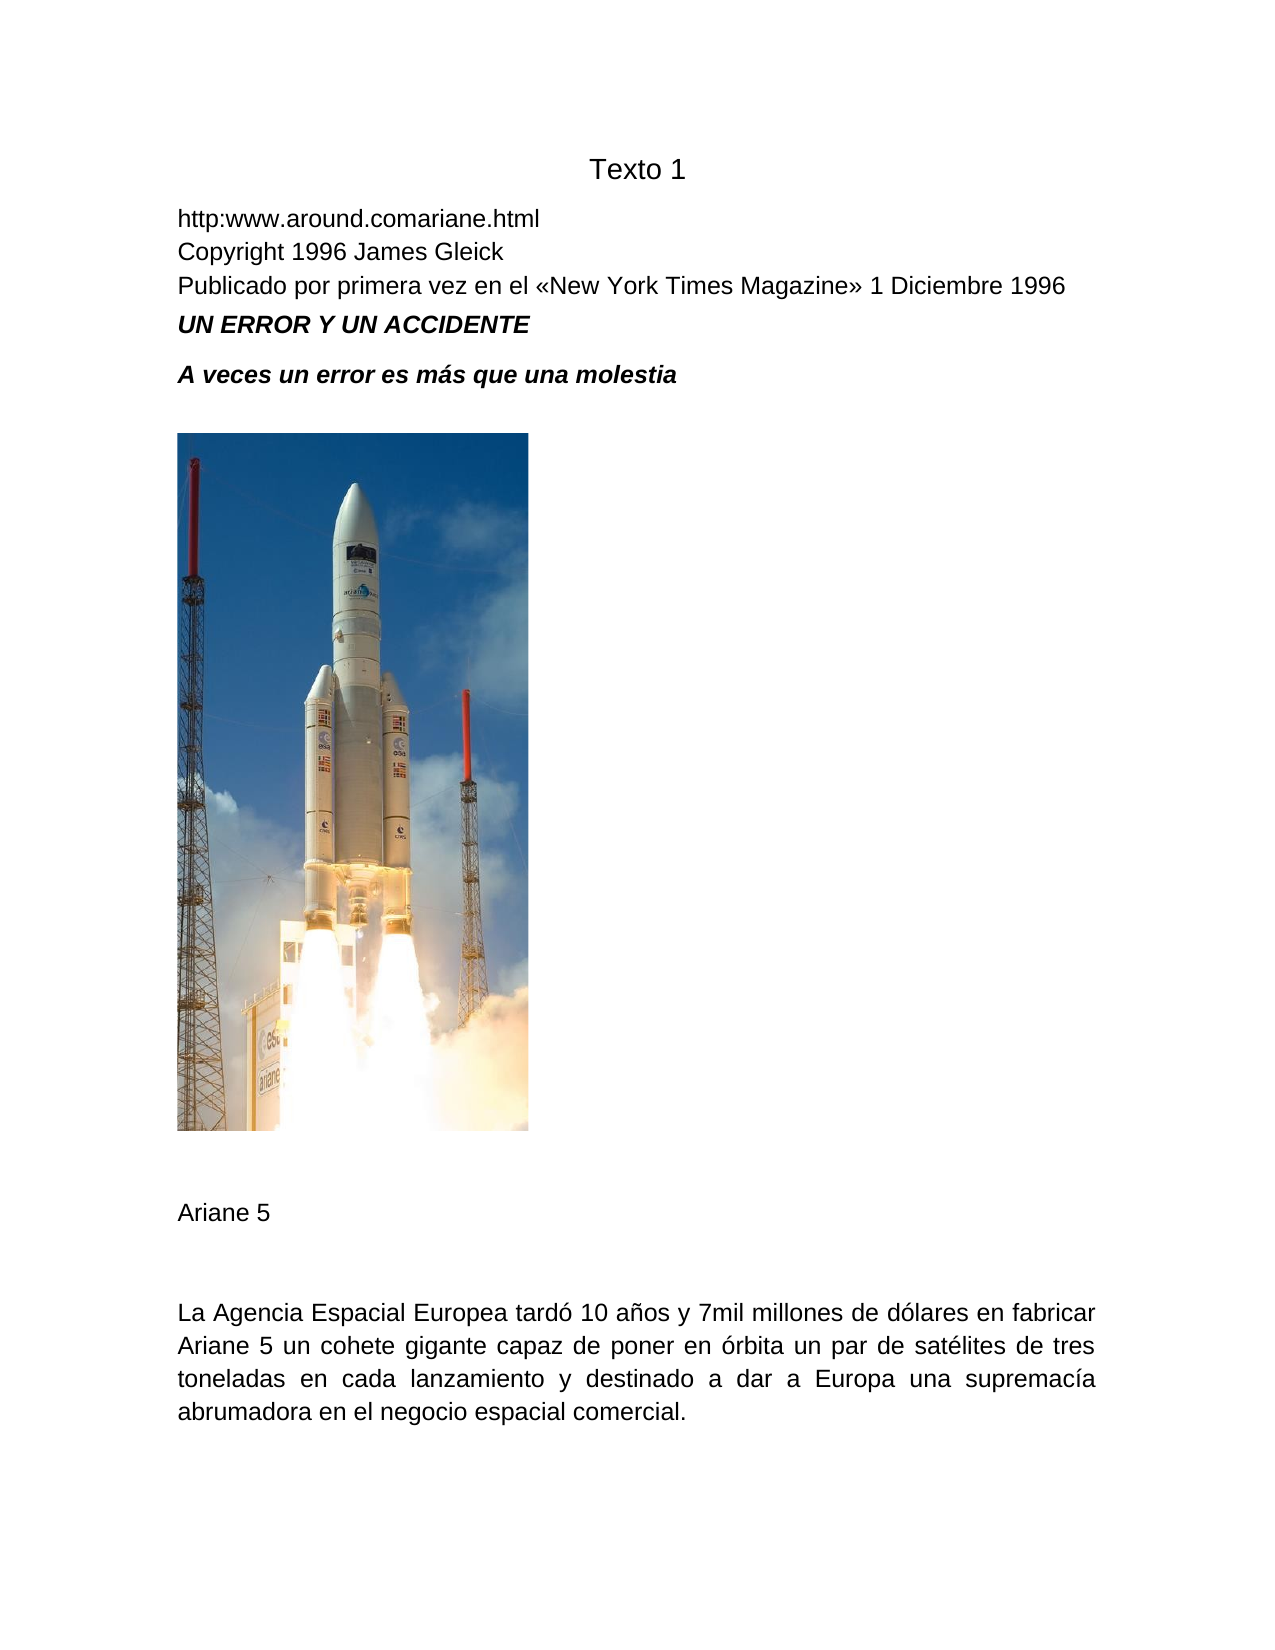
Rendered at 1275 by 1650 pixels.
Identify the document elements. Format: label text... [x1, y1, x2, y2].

text Publicado por primera vez en el «New York Times Magazine» 1 Diciembre 1996 [177, 271, 1098, 299]
picture [177, 433, 529, 1131]
text http:www.around.comariane.html Copyright 1996 James Gleick [177, 204, 577, 266]
subtitle Texto 1 [177, 152, 1098, 185]
text A veces un error es más que una molestia [177, 360, 1098, 389]
text Ariane 5 [177, 1198, 1098, 1227]
text La Agencia Espacial Europea tardó 10 años y 7mil millones de dólares en fabricar Ariane 5 un cohete gigante capaz de poner en órbita un par de satélites de tres toneladas en cada lanzamiento y destinado a dar a Europa una supremacía abrumadora en el negocio espacial comercial. [177, 1298, 1098, 1426]
subtitle UN ERROR Y UN ACCIDENTE [177, 310, 1098, 339]
